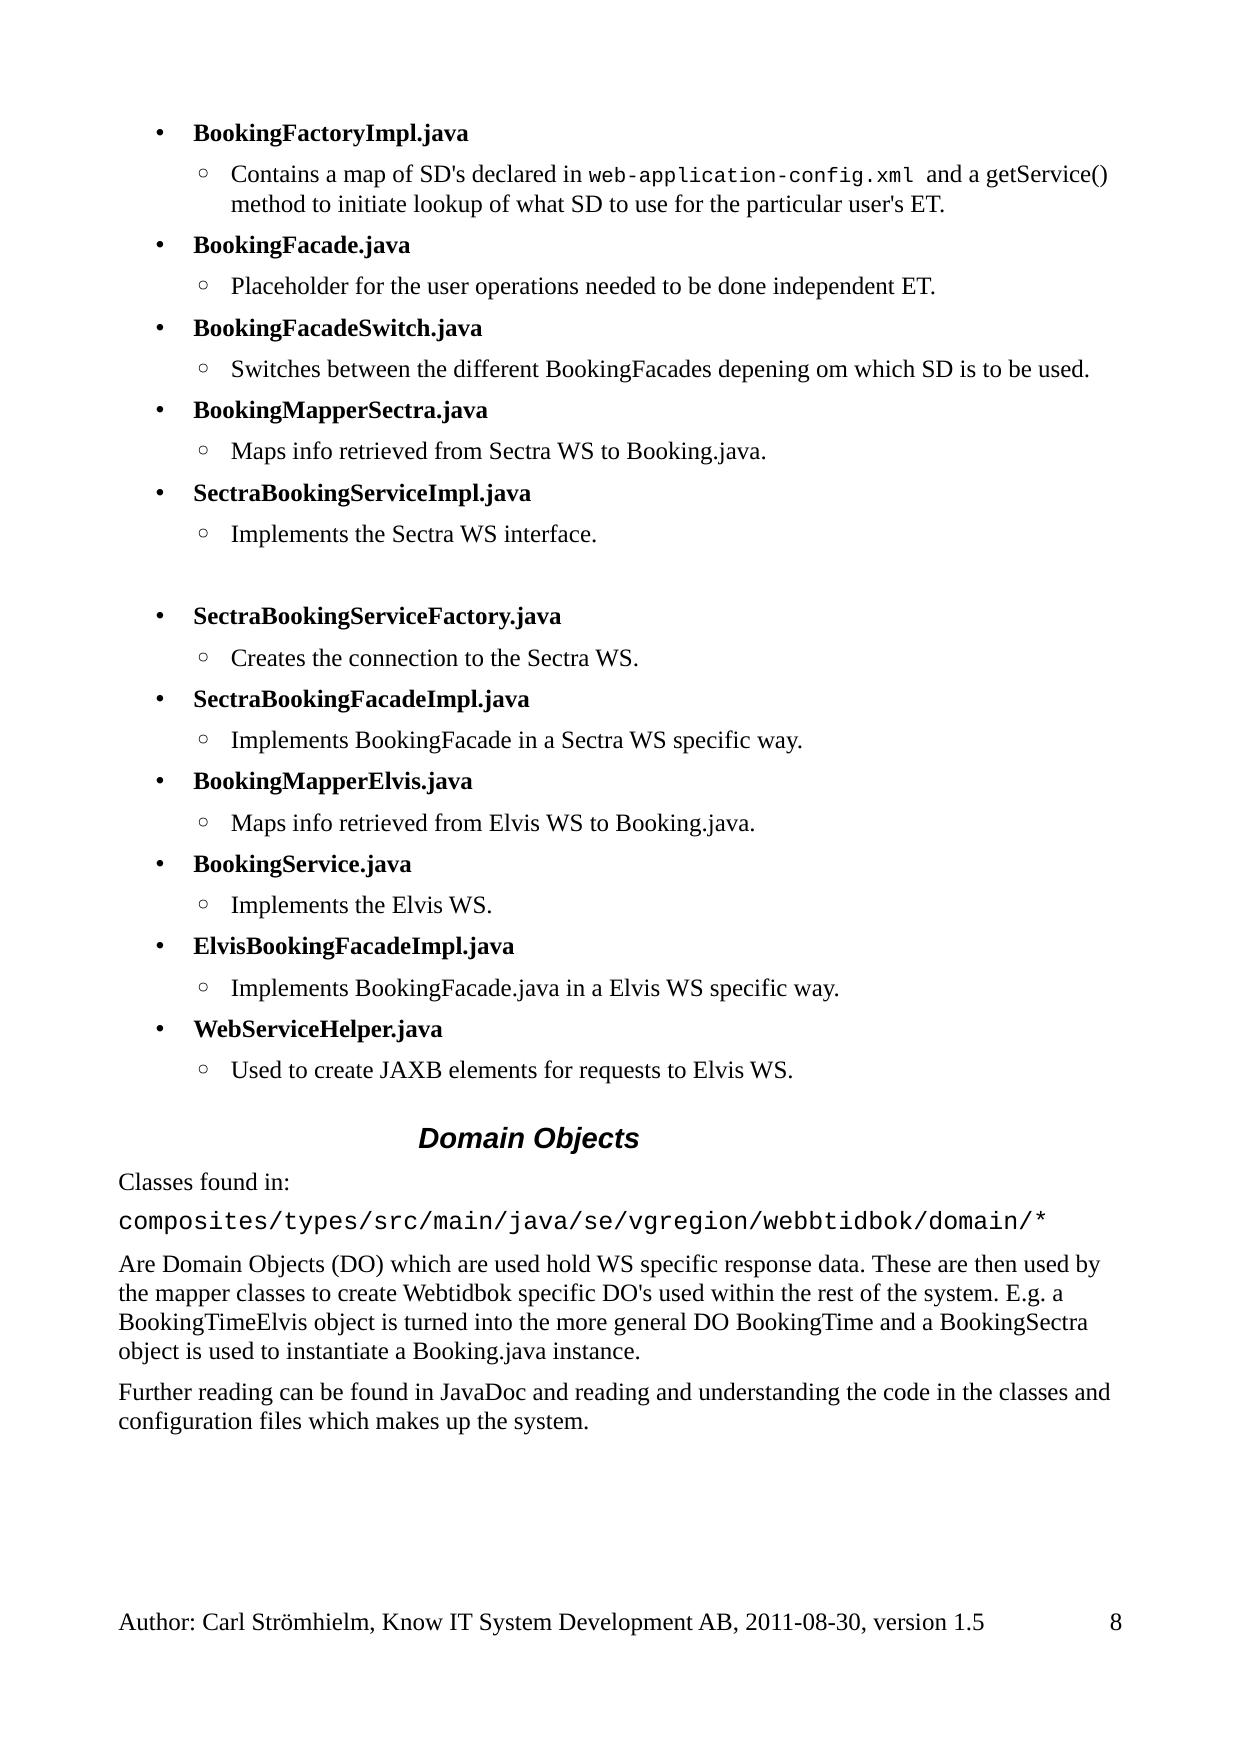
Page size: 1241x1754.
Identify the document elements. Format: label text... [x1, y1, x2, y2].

list BookingFacade.java [156, 230, 1122, 259]
list Maps info retrieved from Sectra WS to Booking.java. [193, 436, 1122, 465]
list Maps info retrieved from Elvis WS to Booking.java. [193, 808, 1122, 836]
text composites/types/src/main/java/se/vgregion/webbtidbok/domain/* [118, 1209, 1122, 1237]
list Implements BookingFacade in a Sectra WS specific way. [193, 725, 1122, 754]
text Classes found in: [118, 1167, 1122, 1196]
list BookingFacadeSwitch.java [156, 313, 1122, 341]
list Contains a map of SD's declared in web-application-config.xml and a getService() method to initiate lookup of what SD to use for the particular user's ET. [193, 159, 1122, 218]
list Implements BookingFacade.java in a Elvis WS specific way. [193, 973, 1122, 1001]
list Implements the Sectra WS interface. [193, 519, 1122, 548]
list BookingFactoryImpl.java [156, 118, 1122, 147]
list BookingMapperElvis.java [156, 766, 1122, 795]
list WebServiceHelper.java [156, 1014, 1122, 1043]
list Creates the connection to the Sectra WS. [193, 643, 1122, 671]
list BookingMapperSectra.java [156, 395, 1122, 424]
list BookingService.java [156, 849, 1122, 878]
list Placeholder for the user operations needed to be done independent ET. [193, 271, 1122, 300]
list Implements the Elvis WS. [193, 890, 1122, 919]
text Further reading can be found in JavaDoc and reading and understanding the code in the classes and configuration files which makes up the system. [118, 1377, 1122, 1434]
subtitle Domain Objects [418, 1121, 1122, 1155]
list ElvisBookingFacadeImpl.java [156, 931, 1122, 960]
list SectraBookingFacadeImpl.java [156, 684, 1122, 713]
text Are Domain Objects (DO) which are used hold WS specific response data. These are then used by the mapper classes to create Webtidbok specific DO's used within the rest of the system. E.g. a BookingTimeElvis object is turned into the more general DO BookingTime and a BookingSectra object is used to instantiate a Booking.java instance. [118, 1249, 1122, 1364]
list SectraBookingServiceImpl.java [156, 478, 1122, 506]
list SectraBookingServiceFactory.java [156, 601, 1122, 630]
list Used to create JAXB elements for requests to Elvis WS. [193, 1055, 1122, 1084]
list Switches between the different BookingFacades depening om which SD is to be used. [193, 354, 1122, 383]
